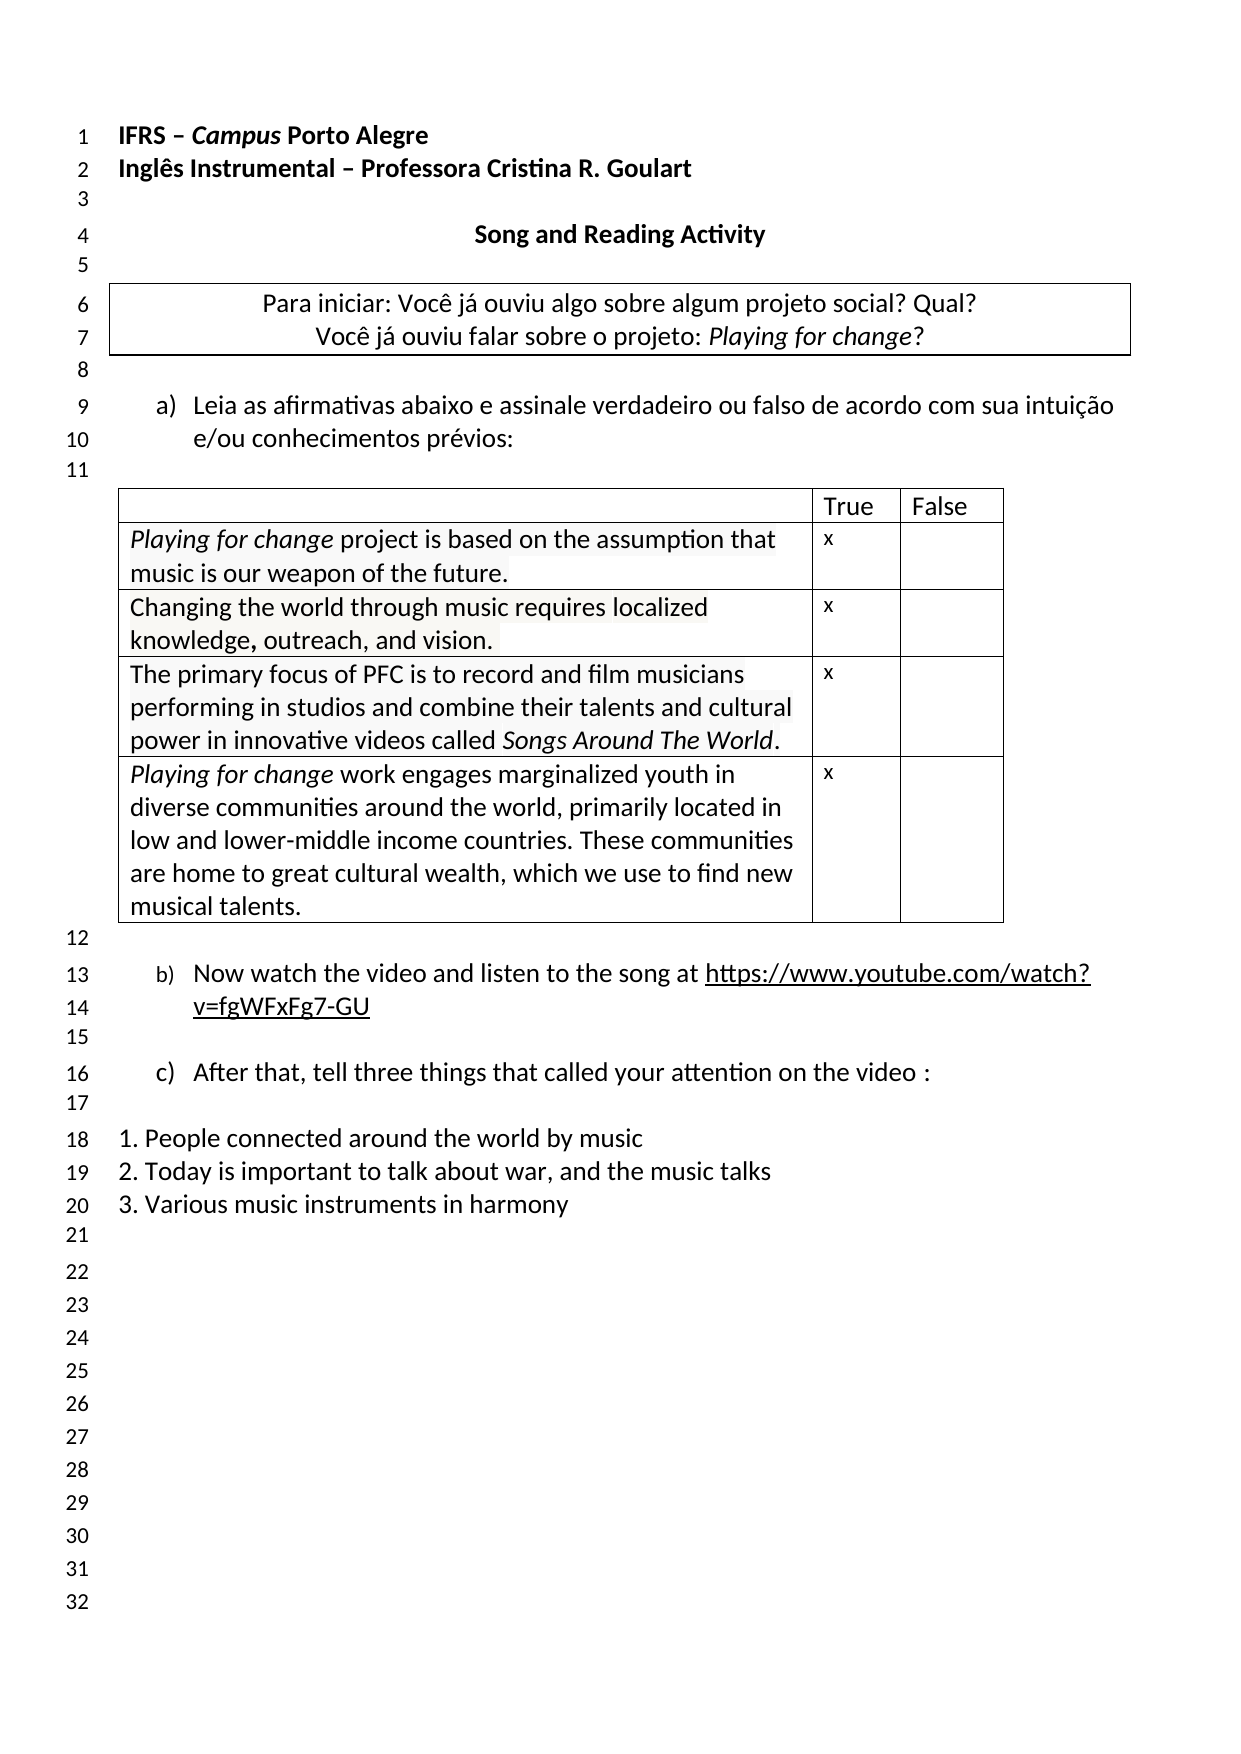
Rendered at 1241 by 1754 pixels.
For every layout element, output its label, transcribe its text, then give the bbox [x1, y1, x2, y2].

table_cell x [813, 523, 900, 589]
table_cell Playing for change work engages marginalized youth in diverse communities around the world, primarily located in low and lower-middle income countries. These communities are home to great cultural wealth, which we use to find new musical talents. [119, 757, 812, 922]
text Você já ouviu falar sobre o projeto: Playing for change? [110, 316, 1130, 354]
table_cell x [813, 590, 900, 656]
list After that, tell three things that called your attention on the video : [156, 1055, 1122, 1088]
text 3. Various music instruments in harmony [118, 1187, 1122, 1220]
table_header False [901, 489, 1003, 522]
text Inglês Instrumental – Professora Cristina R. Goulart [118, 151, 1122, 184]
table_cell Changing the world through music requires localized knowledge, outreach, and vision. [119, 590, 812, 656]
list Leia as afirmativas abaixo e assinale verdadeiro ou falso de acordo com sua intuição e/ou conhecimentos prévios: [156, 388, 1122, 454]
text 2. Today is important to talk about war, and the music talks [118, 1154, 1122, 1187]
text Para iniciar: Você já ouviu algo sobre algum projeto social? Qual? [110, 284, 1130, 316]
table_cell [901, 657, 1003, 756]
table_cell x [813, 757, 900, 922]
table_cell [901, 590, 1003, 656]
text 1. People connected around the world by music [118, 1121, 1122, 1154]
table_cell x [813, 657, 900, 756]
text Song and Reading Activity [118, 217, 1122, 250]
list Now watch the video and listen to the song at https://www.youtube.com/watch?v=fgWFxFg7-GU [156, 956, 1122, 1022]
table_cell [901, 757, 1003, 922]
table_header True [813, 489, 900, 522]
table_header [119, 489, 812, 522]
table_cell [901, 523, 1003, 589]
table_cell The primary focus of PFC is to record and film musicians performing in studios and combine their talents and cultural power in innovative videos called Songs Around The World. [119, 657, 812, 756]
text IFRS – Campus Porto Alegre [118, 118, 1122, 151]
table_cell Playing for change project is based on the assumption that music is our weapon of the future. [119, 523, 812, 589]
